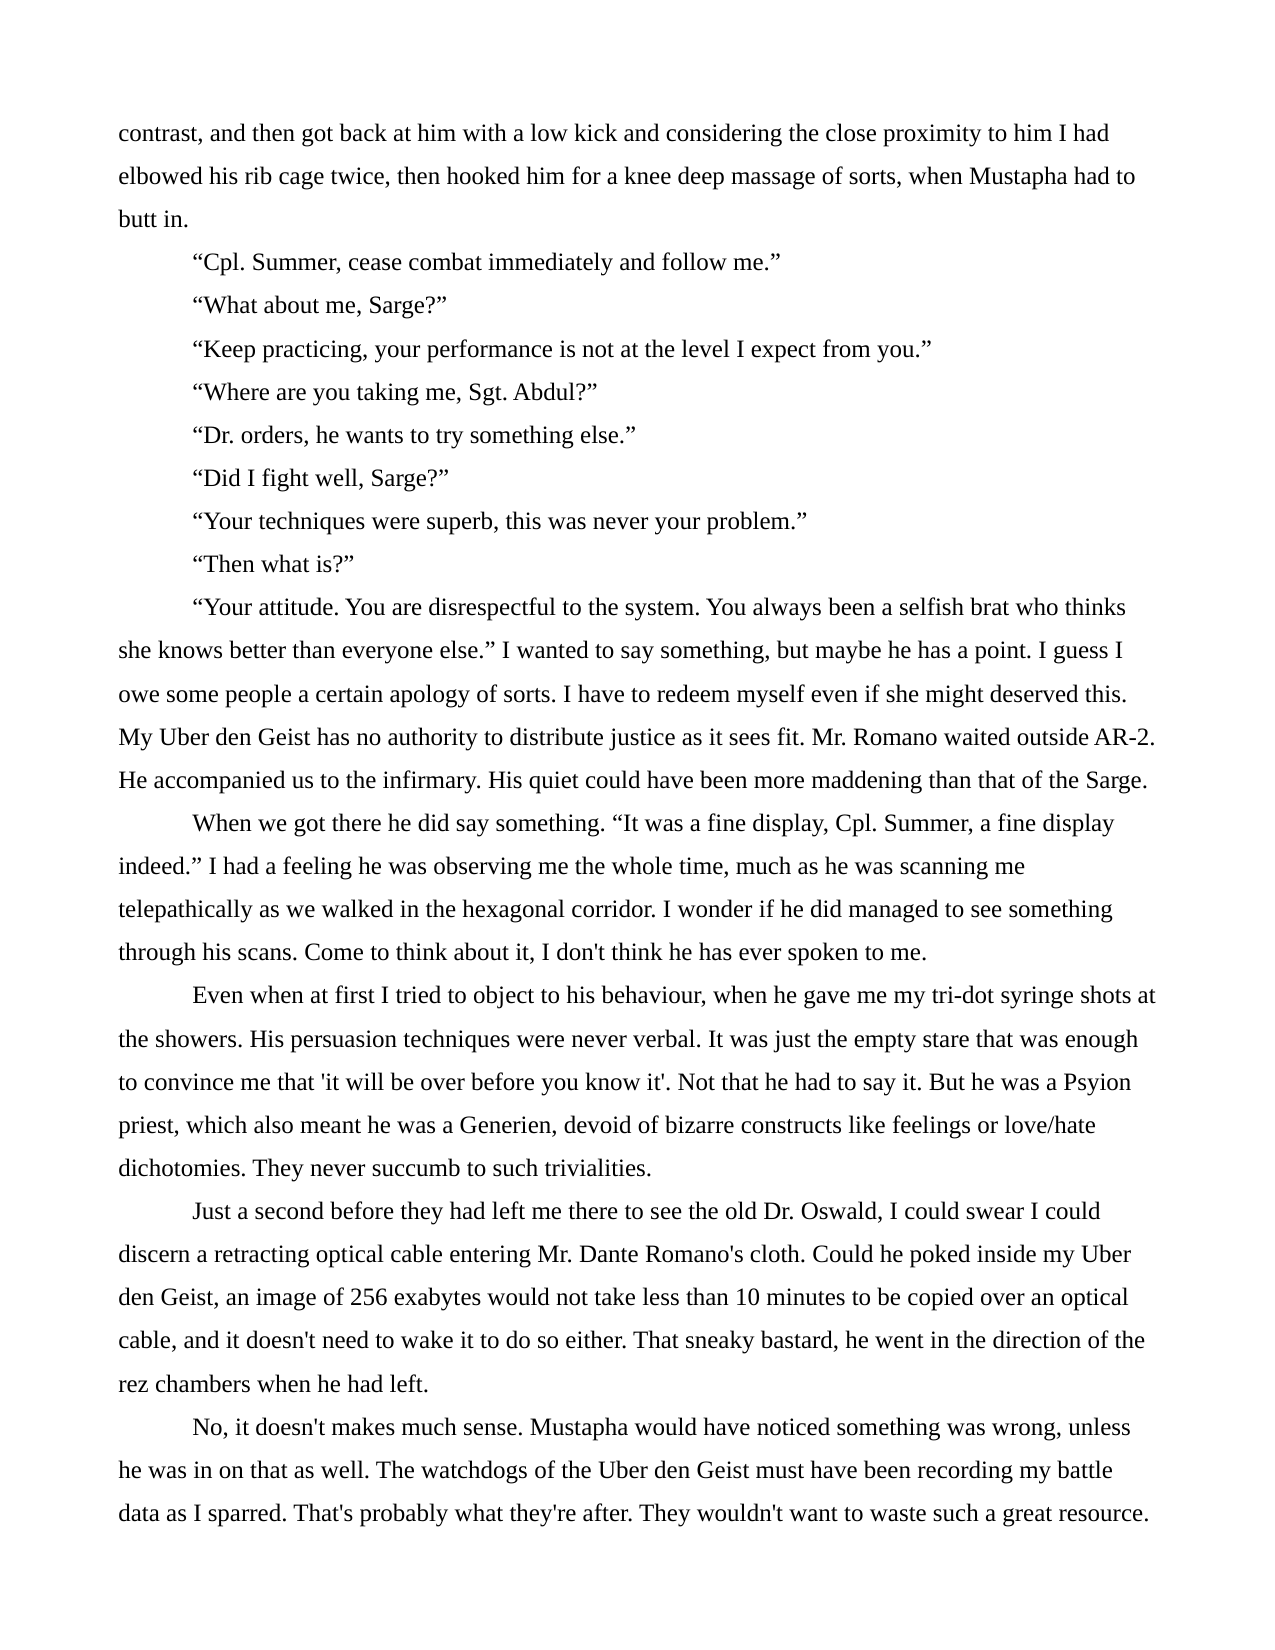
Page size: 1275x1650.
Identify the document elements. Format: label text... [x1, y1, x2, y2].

text Just a second before they had left me there to see the old Dr. Oswald, I could swear I could discern a retracting optical cable entering Mr. Dante Romano's cloth. Could he poked inside my Uber den Geist, an image of 256 exabytes would not take less than 10 minutes to be copied over an optical cable, and it doesn't need to wake it to do so either. That sneaky bastard, he went in the direction of the rez chambers when he had left. [118, 1196, 1157, 1397]
text “Your techniques were superb, this was never your problem.” [118, 506, 1157, 535]
text “Cpl. Summer, cease combat immediately and follow me.” [118, 247, 1157, 276]
text “Did I fight well, Sarge?” [118, 463, 1157, 492]
text “Dr. orders, he wants to try something else.” [118, 420, 1157, 449]
text He accompanied us to the infirmary. His quiet could have been more maddening than that of the Sarge. [118, 765, 1157, 794]
text contrast, and then got back at him with a low kick and considering the close proximity to him I had elbowed his rib cage twice, then hooked him for a knee deep massage of sorts, when Mustapha had to butt in. [118, 118, 1157, 233]
text “Then what is?” [118, 549, 1157, 578]
text When we got there he did say something. “It was a fine display, Cpl. Summer, a fine display indeed.” I had a feeling he was observing me the whole time, much as he was scanning me telepathically as we walked in the hexagonal corridor. I wonder if he did managed to see something through his scans. Come to think about it, I don't think he has ever spoken to me. [118, 808, 1157, 966]
text “Your attitude. You are disrespectful to the system. You always been a selfish brat who thinks she knows better than everyone else.” I wanted to say something, but maybe he has a point. I guess I owe some people a certain apology of sorts. I have to redeem myself even if she might deserved this. My Uber den Geist has no authority to distribute justice as it sees fit. Mr. Romano waited outside AR-2. [118, 592, 1157, 751]
text “Keep practicing, your performance is not at the level I expect from you.” [118, 334, 1157, 362]
text No, it doesn't makes much sense. Mustapha would have noticed something was wrong, unless he was in on that as well. The watchdogs of the Uber den Geist must have been recording my battle data as I sparred. That's probably what they're after. They wouldn't want to waste such a great resource. [118, 1412, 1157, 1527]
text “Where are you taking me, Sgt. Abdul?” [118, 377, 1157, 406]
text “What about me, Sarge?” [118, 291, 1157, 319]
text Even when at first I tried to object to his behaviour, when he gave me my tri-dot syringe shots at the showers. His persuasion techniques were never verbal. It was just the empty stare that was enough to convince me that 'it will be over before you know it'. Not that he had to say it. But he was a Psyion priest, which also meant he was a Generien, devoid of bizarre constructs like feelings or love/hate dichotomies. They never succumb to such trivialities. [118, 981, 1157, 1182]
